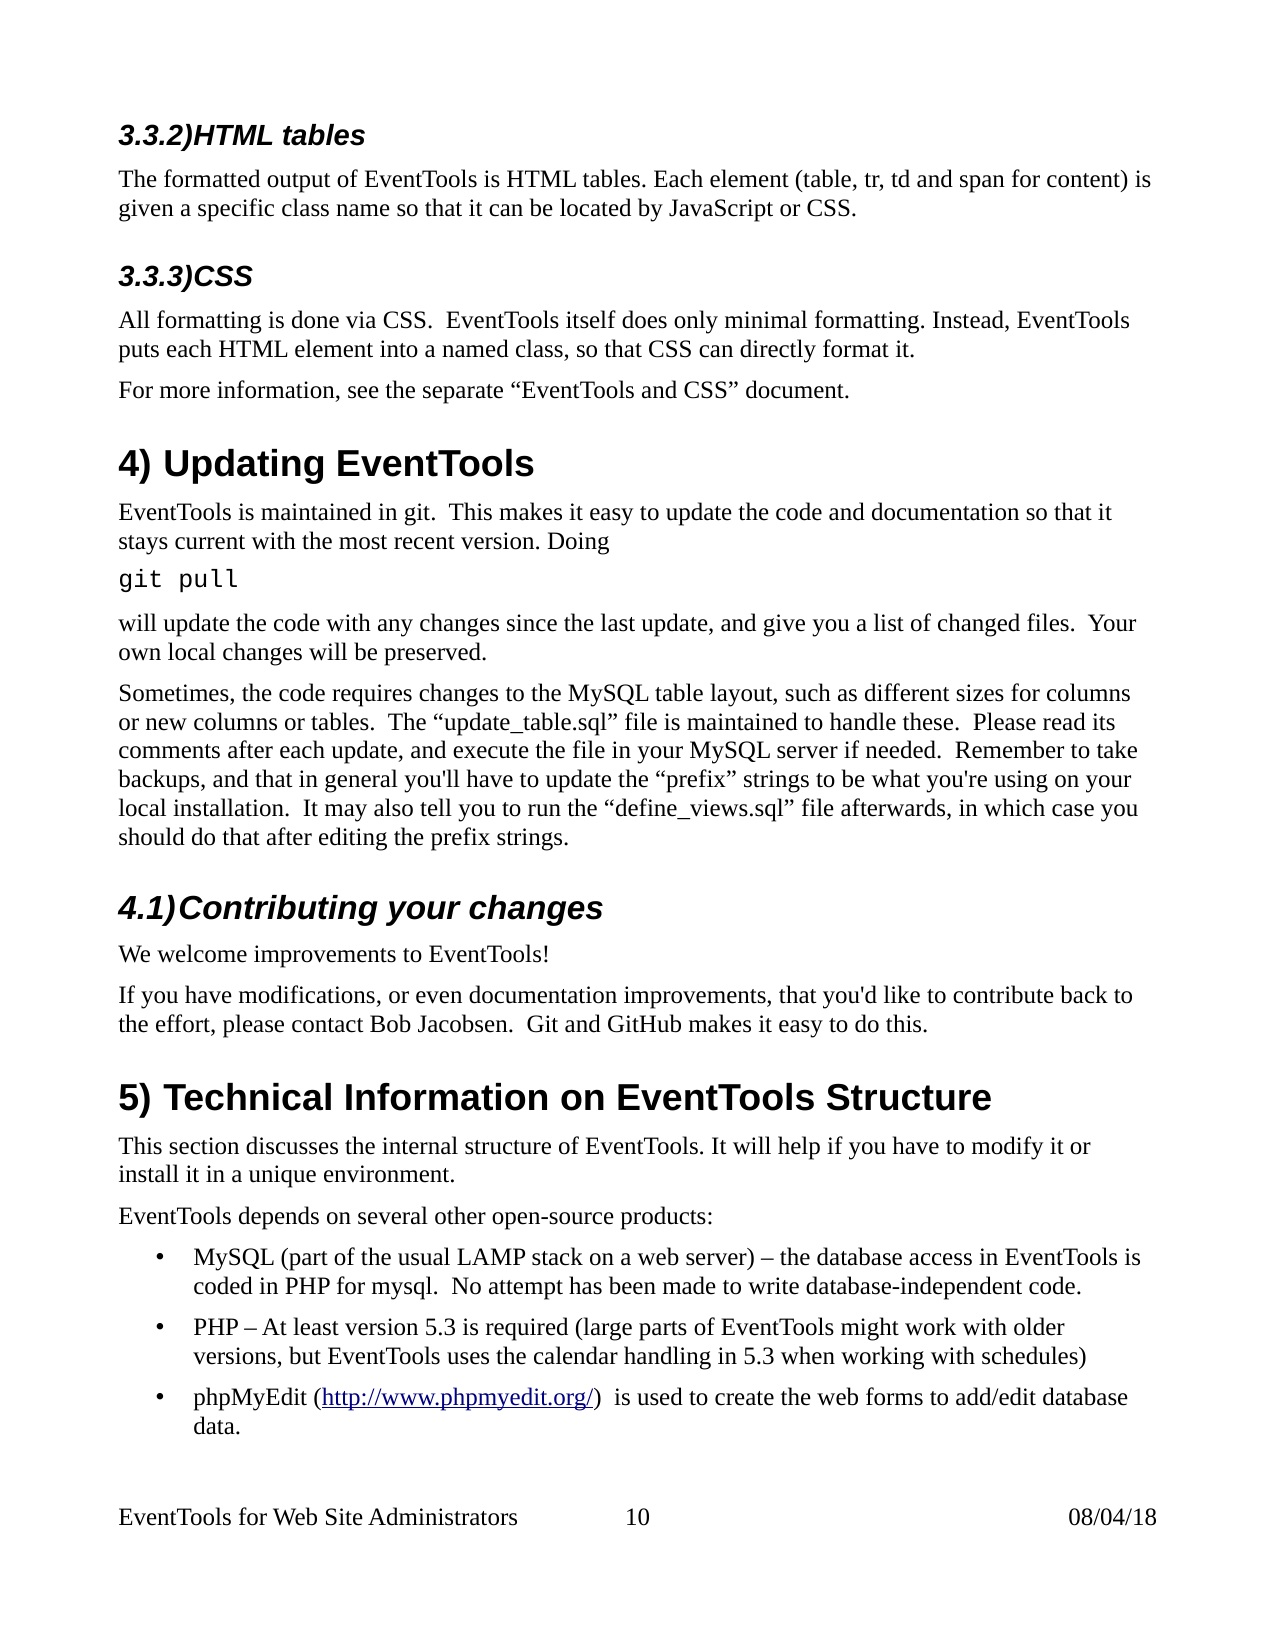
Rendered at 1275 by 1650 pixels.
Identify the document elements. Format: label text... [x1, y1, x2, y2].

text This section discusses the internal structure of EventTools. It will help if you have to modify it or install it in a unique environment. [118, 1131, 1157, 1188]
subtitle Updating EventTools [118, 441, 1157, 484]
text will update the code with any changes since the last update, and give you a list of changed files. Your own local changes will be preserved. [118, 608, 1157, 665]
text We welcome improvements to EventTools! [118, 939, 1157, 968]
subtitle Technical Information on EventTools Structure [118, 1075, 1157, 1118]
subtitle CSS [118, 259, 1157, 293]
text Sometimes, the code requires changes to the MySQL table layout, such as different sizes for columns or new columns or tables. The “update_table.sql” file is maintained to handle these. Please read its comments after each update, and execute the file in your MySQL server if needed. Remember to take backups, and that in general you'll have to update the “prefix” strings to be what you're using on your local installation. It may also tell you to run the “define_views.sql” file afterwards, in which case you should do that after editing the prefix strings. [118, 678, 1157, 850]
list MySQL (part of the usual LAMP stack on a web server) – the database access in EventTools is coded in PHP for mysql. No attempt has been made to write database-independent code. [156, 1242, 1157, 1299]
text If you have modifications, or even documentation improvements, that you'd like to contribute back to the effort, please contact Bob Jacobsen. Git and GitHub makes it easy to do this. [118, 980, 1157, 1038]
text For more information, see the separate “EventTools and CSS” document. [118, 375, 1157, 404]
text The formatted output of EventTools is HTML tables. Each element (table, tr, td and span for content) is given a specific class name so that it can be located by JavaScript or CSS. [118, 164, 1157, 222]
text git pull [118, 567, 1157, 595]
subtitle Contributing your changes [118, 888, 1157, 926]
list phpMyEdit (http://www.phpmyedit.org/) is used to create the web forms to add/edit database data. [156, 1382, 1157, 1439]
text EventTools depends on several other open-source products: [118, 1201, 1157, 1229]
text EventTools is maintained in git. This makes it easy to update the code and documentation so that it stays current with the most recent version. Doing [118, 497, 1157, 554]
list PHP – At least version 5.3 is required (large parts of EventTools might work with older versions, but EventTools uses the calendar handling in 5.3 when working with schedules) [156, 1312, 1157, 1369]
subtitle HTML tables [118, 118, 1157, 152]
text All formatting is done via CSS. EventTools itself does only minimal formatting. Instead, EventTools puts each HTML element into a named class, so that CSS can directly format it. [118, 305, 1157, 363]
